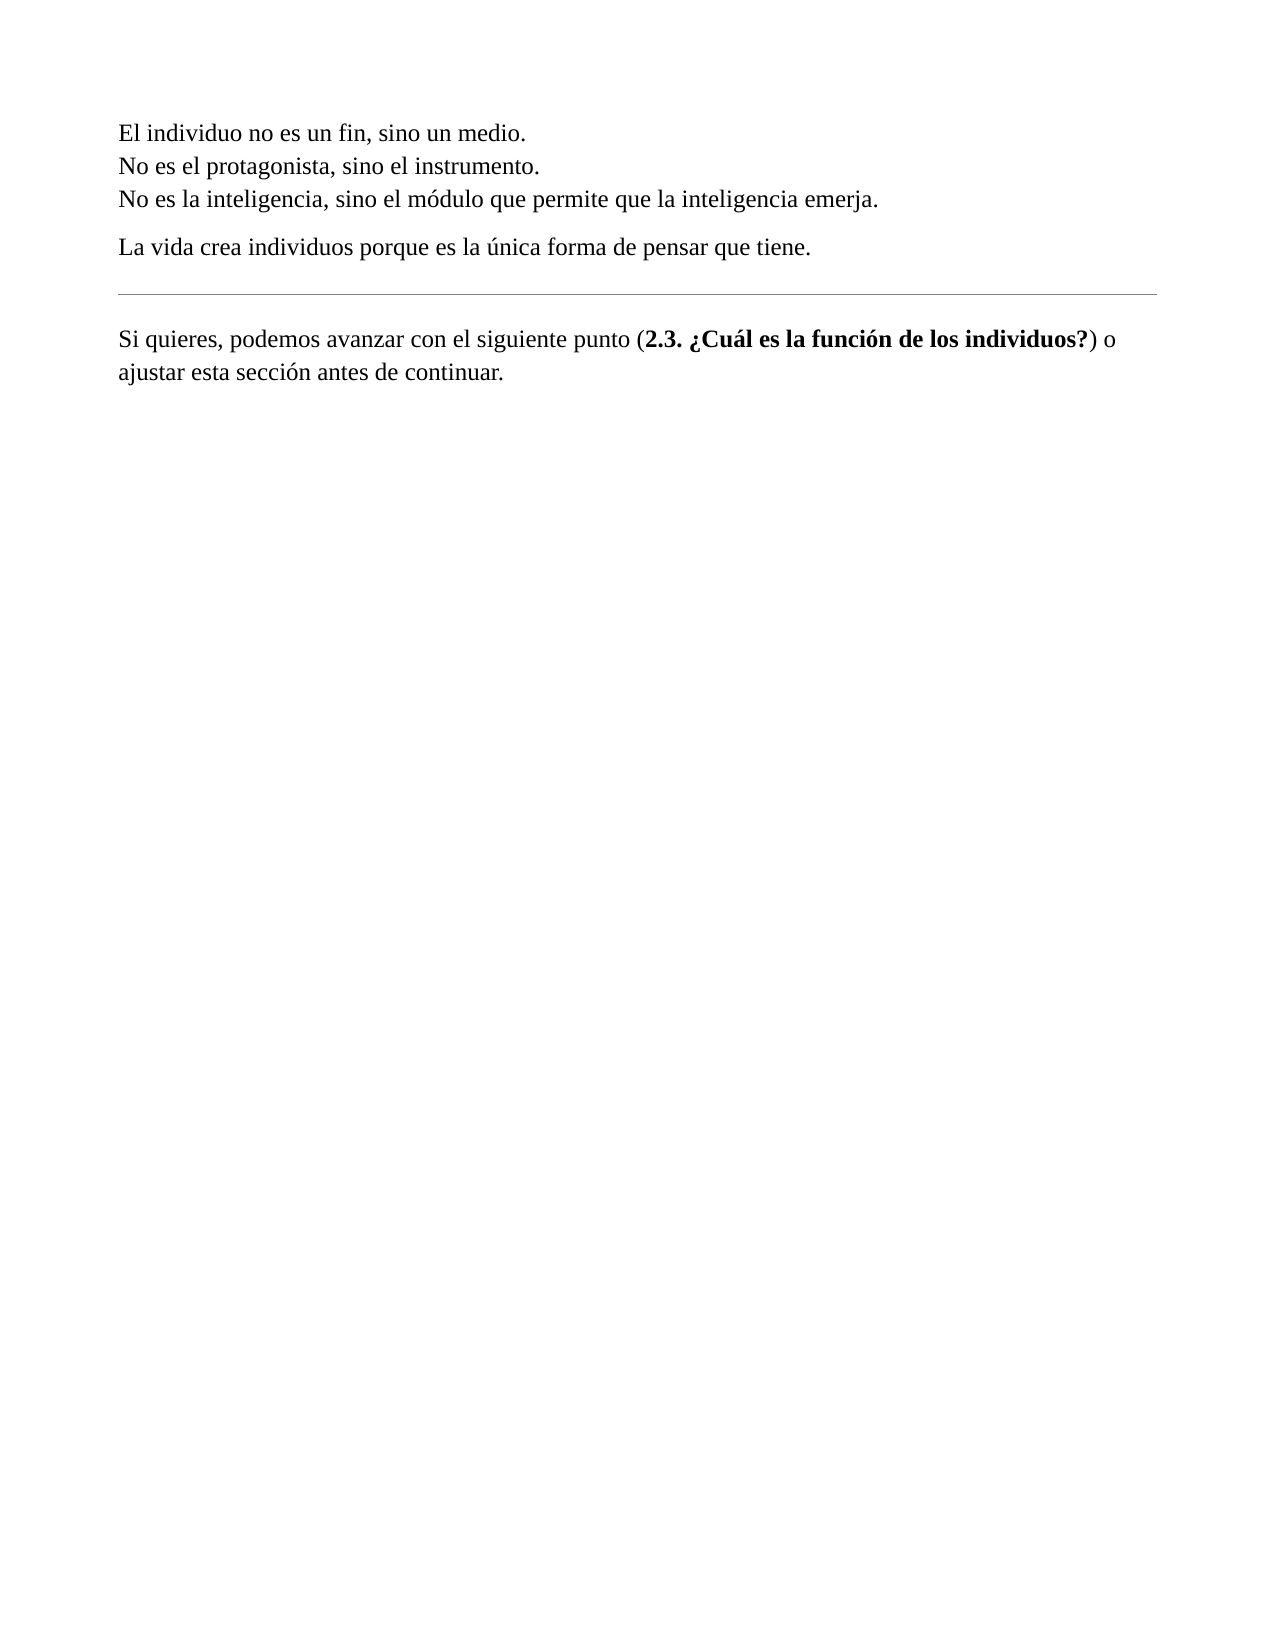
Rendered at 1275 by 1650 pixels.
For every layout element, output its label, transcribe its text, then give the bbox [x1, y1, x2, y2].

text La vida crea individuos porque es la única forma de pensar que tiene. [118, 232, 1157, 261]
text Si quieres, podemos avanzar con el siguiente punto (2.3. ¿Cuál es la función de los individuos?) o ajustar esta sección antes de continuar. [118, 324, 1157, 385]
text El individuo no es un fin, sino un medio. No es el protagonista, sino el instrumento. No es la inteligencia, sino el módulo que permite que la inteligencia emerja. [118, 118, 1157, 213]
